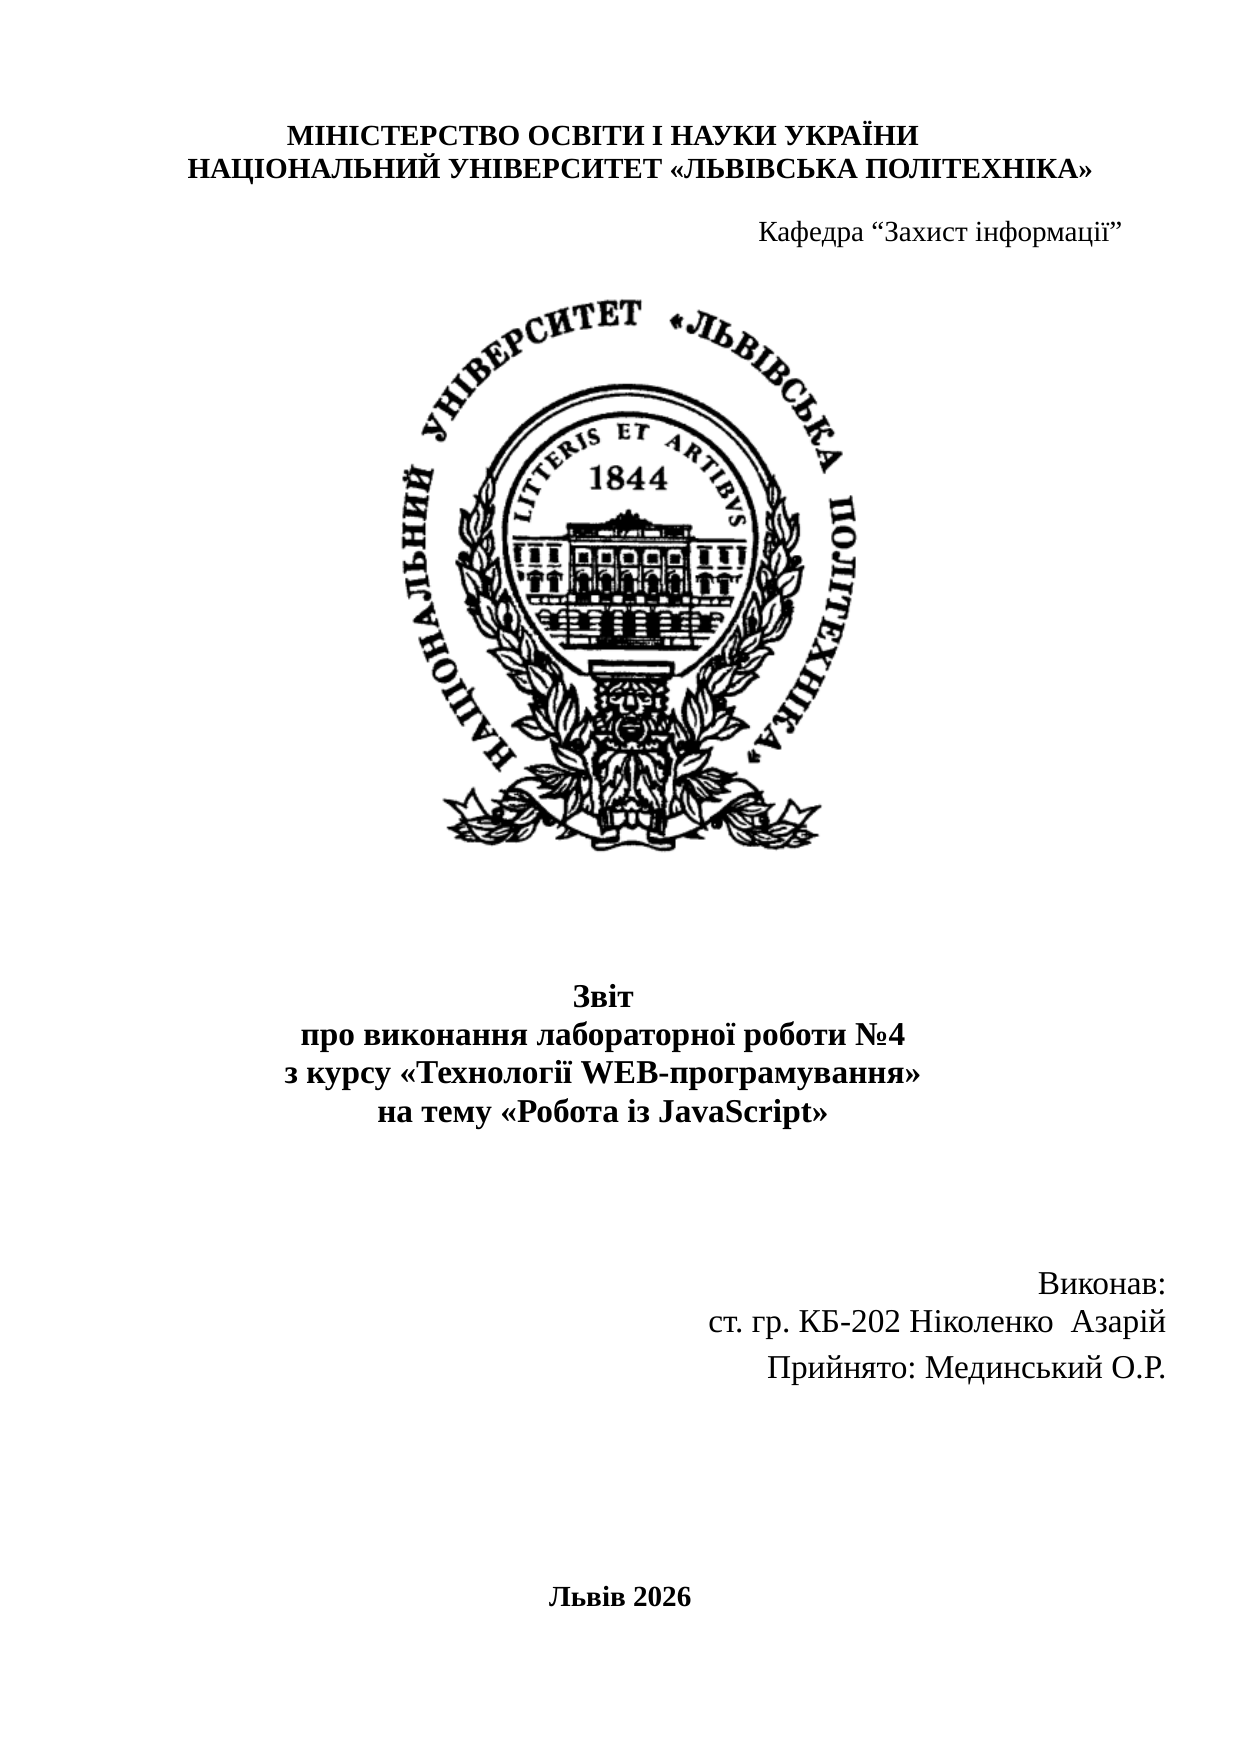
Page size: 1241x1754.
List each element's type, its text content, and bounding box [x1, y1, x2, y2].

text Звіт [0, 976, 1206, 1014]
text Львів 2026 [118, 1579, 1122, 1613]
text з курсу «Технології WEB-програмування» [0, 1052, 1206, 1091]
text НАЦІОНАЛЬНИЙ УНІВЕРСИТЕТ «ЛЬВІВСЬКА ПОЛІТЕХНІКА» [0, 152, 1206, 185]
text ст. гр. КБ-202 Ніколенко Азарій [0, 1302, 1166, 1340]
text Прийнято: Мединський О.Р. [118, 1340, 1166, 1388]
text Виконав: [0, 1263, 1166, 1302]
picture [327, 257, 913, 894]
text Кафедра “Захист інформації” [118, 214, 1122, 247]
text про виконання лабораторної роботи №4 [0, 1014, 1206, 1052]
text на тему «Робота із JavaScript» [0, 1091, 1206, 1129]
text МІНІСТЕРСТВО ОСВІТИ І НАУКИ УКРАЇНИ [0, 118, 1206, 152]
